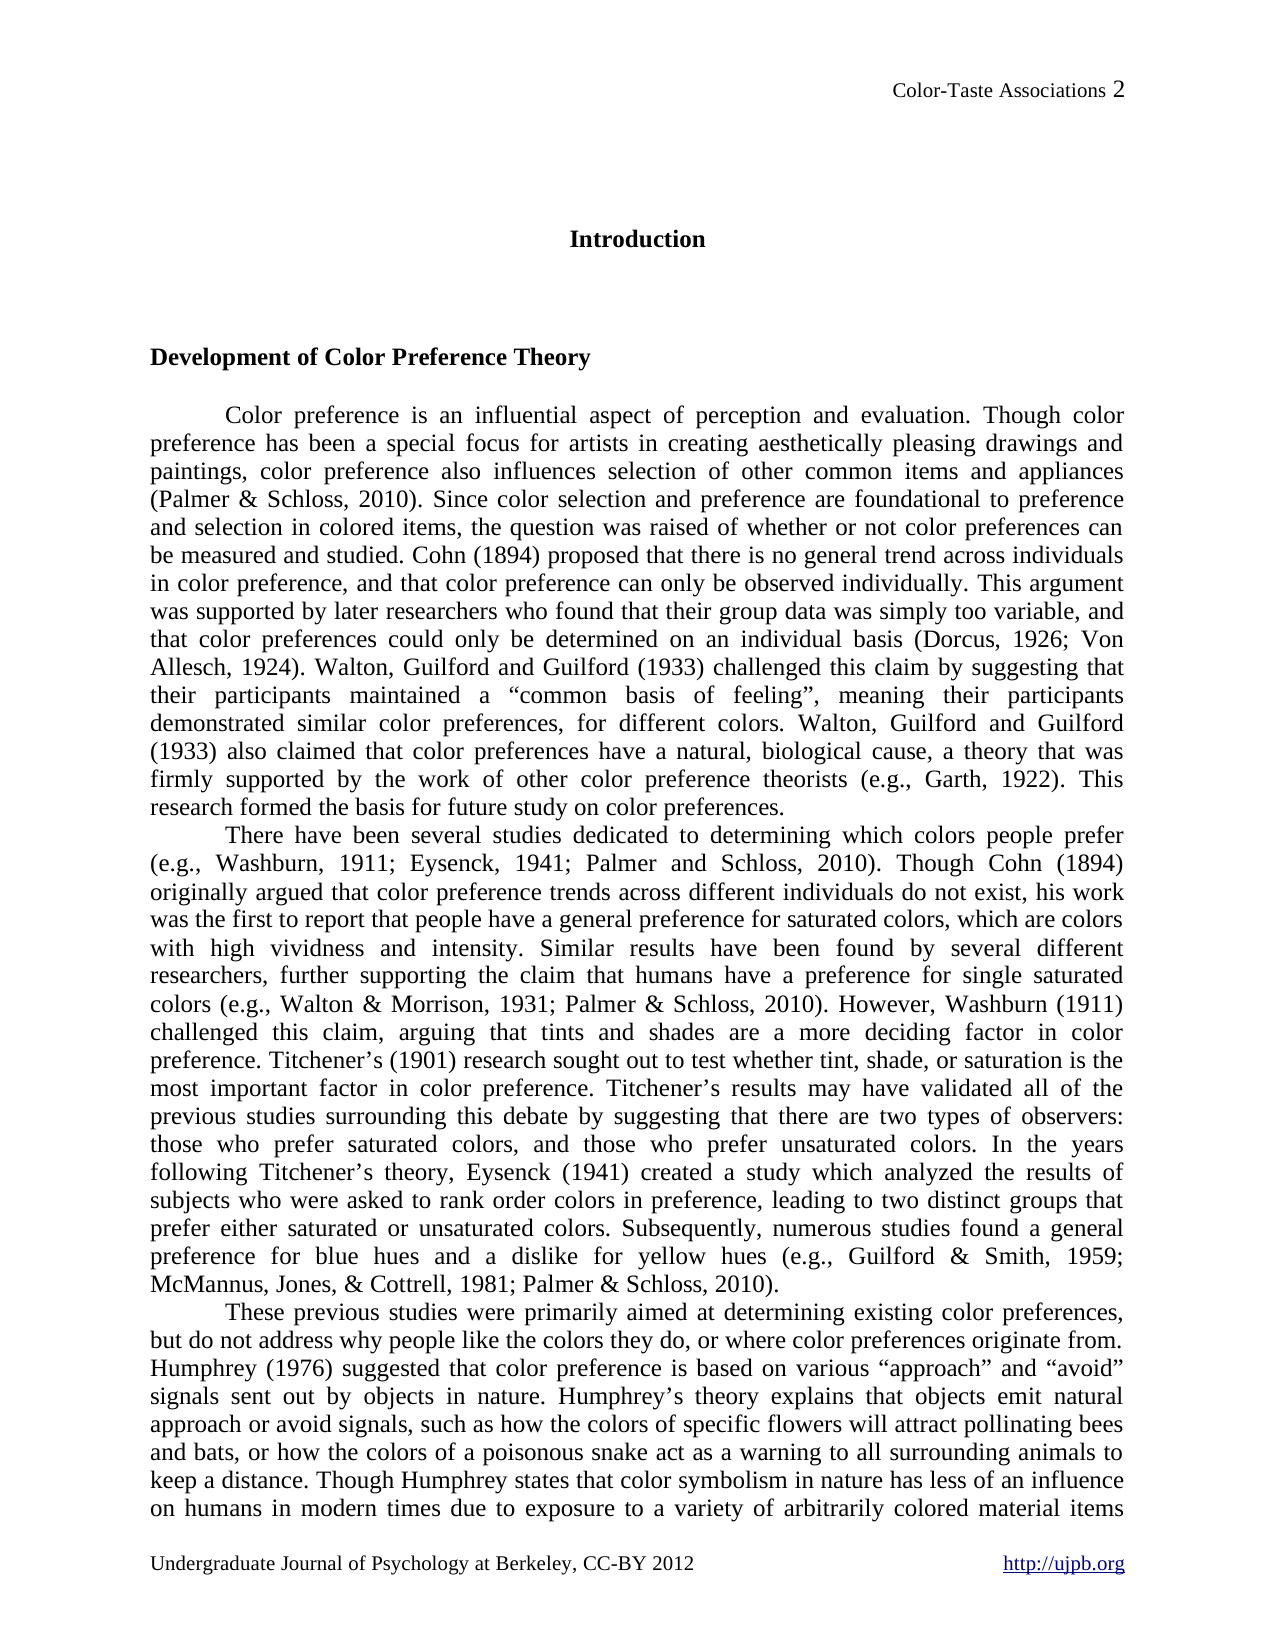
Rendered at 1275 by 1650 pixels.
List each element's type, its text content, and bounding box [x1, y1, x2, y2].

subtitle Introduction [300, 225, 975, 253]
text These previous studies were primarily aimed at determining existing color preferences, but do not address why people like the colors they do, or where color preferences originate from. Humphrey (1976) suggested that color preference is based on various “approach” and “avoid” signals sent out by objects in nature. Humphrey’s theory explains that objects emit natural approach or avoid signals, such as how the colors of specific flowers will attract pollinating bees and bats, or how the colors of a poisonous snake act as a warning to all surrounding animals to keep a distance. Though Humphrey states that color symbolism in nature has less of an influence on humans in modern times due to exposure to a variety of arbitrarily colored material items [150, 1298, 1125, 1522]
subtitle Development of Color Preference Theory [150, 343, 1125, 371]
text Color preference is an influential aspect of perception and evaluation. Though color preference has been a special focus for artists in creating aesthetically pleasing drawings and paintings, color preference also influences selection of other common items and appliances (Palmer & Schloss, 2010). Since color selection and preference are foundational to preference and selection in colored items, the question was raised of whether or not color preferences can be measured and studied. Cohn (1894) proposed that there is no general trend across individuals in color preference, and that color preference can only be observed individually. This argument was supported by later researchers who found that their group data was simply too variable, and that color preferences could only be determined on an individual basis (Dorcus, 1926; Von Allesch, 1924). Walton, Guilford and Guilford (1933) challenged this claim by suggesting that their participants maintained a “common basis of feeling”, meaning their participants demonstrated similar color preferences, for different colors. Walton, Guilford and Guilford (1933) also claimed that color preferences have a natural, biological cause, a theory that was firmly supported by the work of other color preference theorists (e.g., Garth, 1922). This research formed the basis for future study on color preferences. [150, 401, 1125, 821]
text There have been several studies dedicated to determining which colors people prefer (e.g., Washburn, 1911; Eysenck, 1941; Palmer and Schloss, 2010). Though Cohn (1894) originally argued that color preference trends across different individuals do not exist, his work was the first to report that people have a general preference for saturated colors, which are colors with high vividness and intensity. Similar results have been found by several different researchers, further supporting the claim that humans have a preference for single saturated colors (e.g., Walton & Morrison, 1931; Palmer & Schloss, 2010). However, Washburn (1911) challenged this claim, arguing that tints and shades are a more deciding factor in color preference. Titchener’s (1901) research sought out to test whether tint, shade, or saturation is the most important factor in color preference. Titchener’s results may have validated all of the previous studies surrounding this debate by suggesting that there are two types of observers: those who prefer saturated colors, and those who prefer unsaturated colors. In the years following Titchener’s theory, Eysenck (1941) created a study which analyzed the results of subjects who were asked to rank order colors in preference, leading to two distinct groups that prefer either saturated or unsaturated colors. Subsequently, numerous studies found a general preference for blue hues and a dislike for yellow hues (e.g., Guilford & Smith, 1959; McMannus, Jones, & Cottrell, 1981; Palmer & Schloss, 2010). [150, 821, 1125, 1298]
